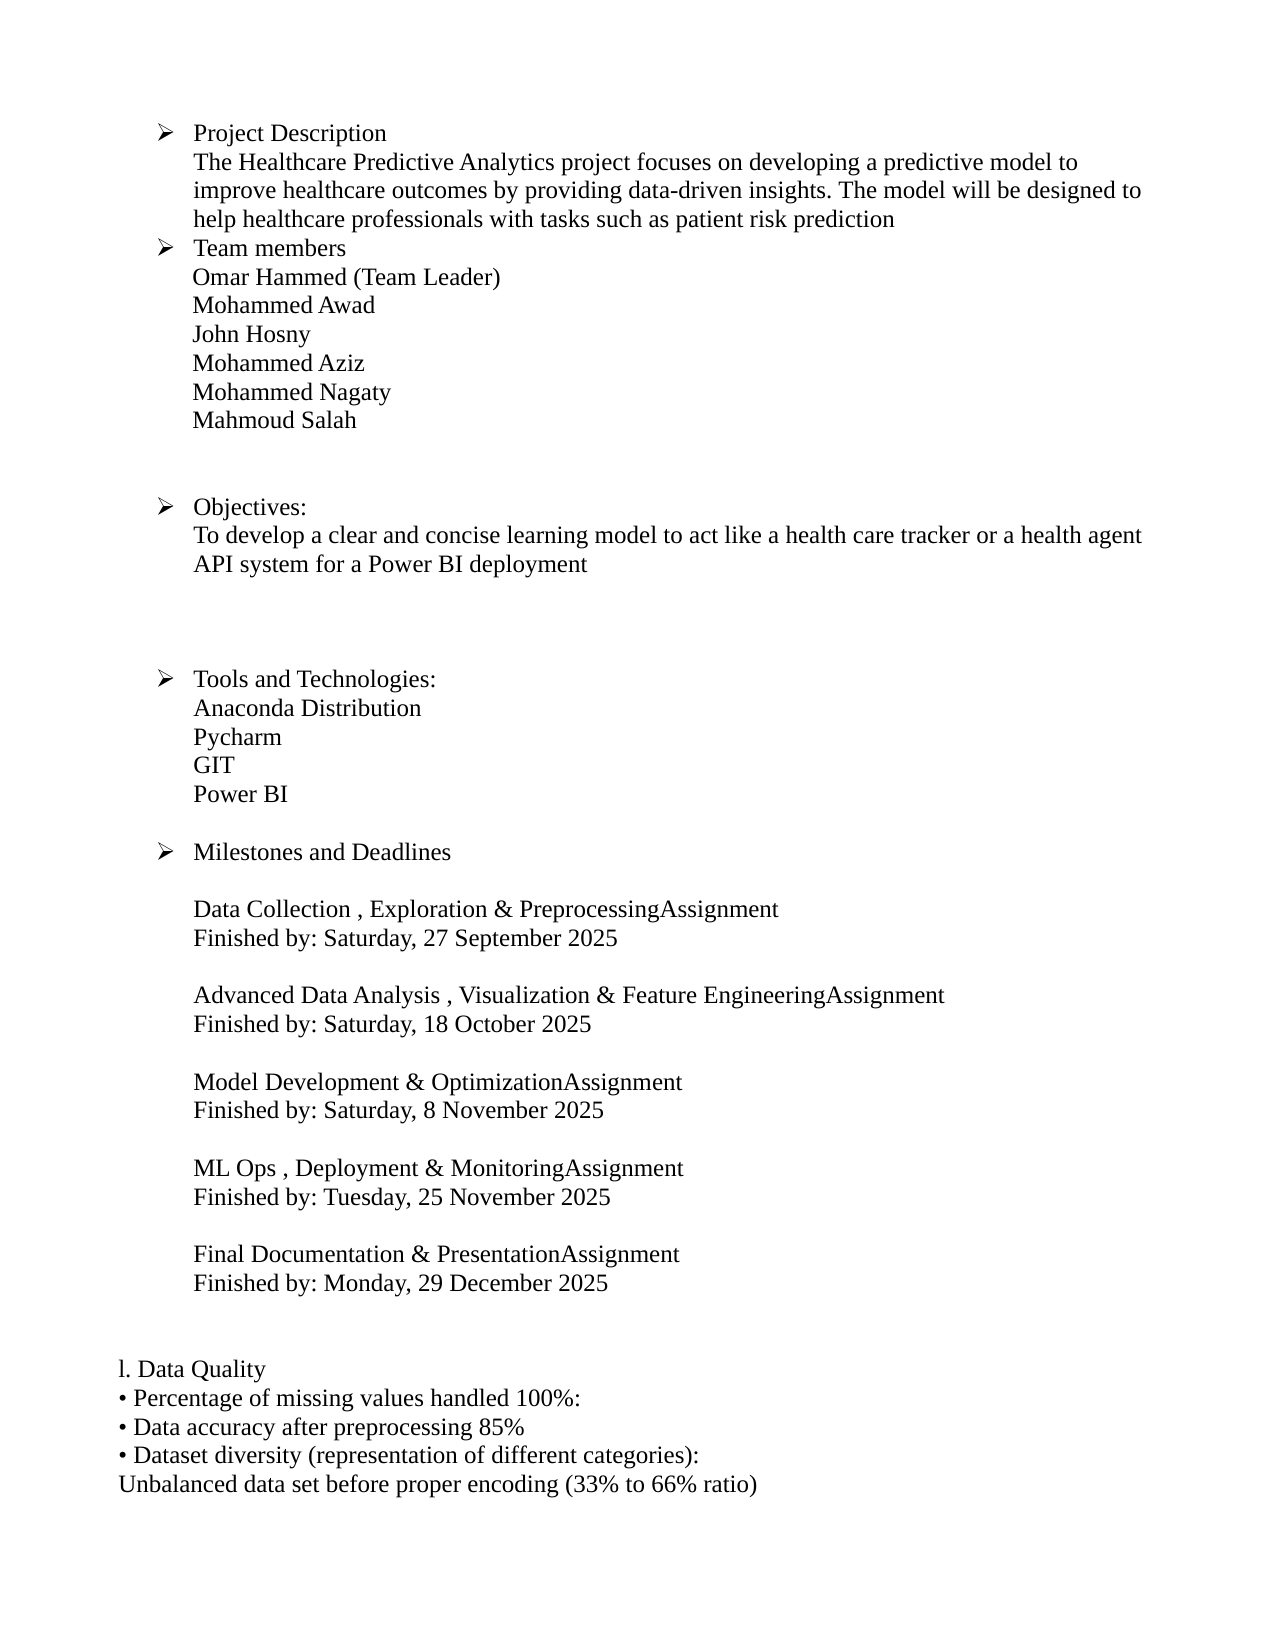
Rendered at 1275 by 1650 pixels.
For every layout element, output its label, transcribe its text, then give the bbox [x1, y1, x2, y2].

list Advanced Data Analysis , Visualization & Feature EngineeringAssignment [156, 981, 1157, 1009]
list Power BI [156, 779, 1157, 808]
list Objectives: [156, 492, 1157, 521]
list Finished by: Saturday, 18 October 2025 [156, 1009, 1157, 1038]
list Team members [156, 233, 1157, 262]
text Unbalanced data set before proper encoding (33% to 66% ratio) [118, 1469, 1157, 1498]
text Omar Hammed (Team Leader) [118, 262, 1157, 291]
text Mahmoud Salah [118, 406, 1157, 434]
list Milestones and Deadlines [156, 837, 1157, 866]
list Model Development & OptimizationAssignment [156, 1067, 1157, 1096]
text • Dataset diversity (representation of different categories): [118, 1441, 1157, 1469]
list Project Description The Healthcare Predictive Analytics project focuses on developing a predictive model to improve healthcare outcomes by providing data-driven insights. The model will be designed to help healthcare professionals with tasks such as patient risk prediction [156, 118, 1157, 233]
list To develop a clear and concise learning model to act like a health care tracker or a health agent [156, 521, 1157, 549]
text Mohammed Aziz [118, 348, 1157, 377]
list ML Ops , Deployment & MonitoringAssignment [156, 1153, 1157, 1182]
list Pycharm [156, 722, 1157, 751]
text John Hosny [118, 319, 1157, 348]
list Finished by: Tuesday, 25 November 2025 [156, 1182, 1157, 1211]
list Finished by: Saturday, 8 November 2025 [156, 1096, 1157, 1124]
list API system for a Power BI deployment [156, 549, 1157, 578]
text Mohammed Awad [118, 291, 1157, 319]
text Mohammed Nagaty [118, 377, 1157, 406]
list Data Collection , Exploration & PreprocessingAssignment [156, 894, 1157, 923]
text l. Data Quality [118, 1354, 1157, 1383]
text • Percentage of missing values handled 100%: [118, 1383, 1157, 1412]
list Finished by: Monday, 29 December 2025 [156, 1268, 1157, 1297]
list GIT [156, 751, 1157, 779]
list Finished by: Saturday, 27 September 2025 [156, 923, 1157, 952]
list Final Documentation & PresentationAssignment [156, 1239, 1157, 1268]
list Tools and Technologies: Anaconda Distribution [156, 664, 1157, 722]
text • Data accuracy after preprocessing 85% [118, 1412, 1157, 1441]
